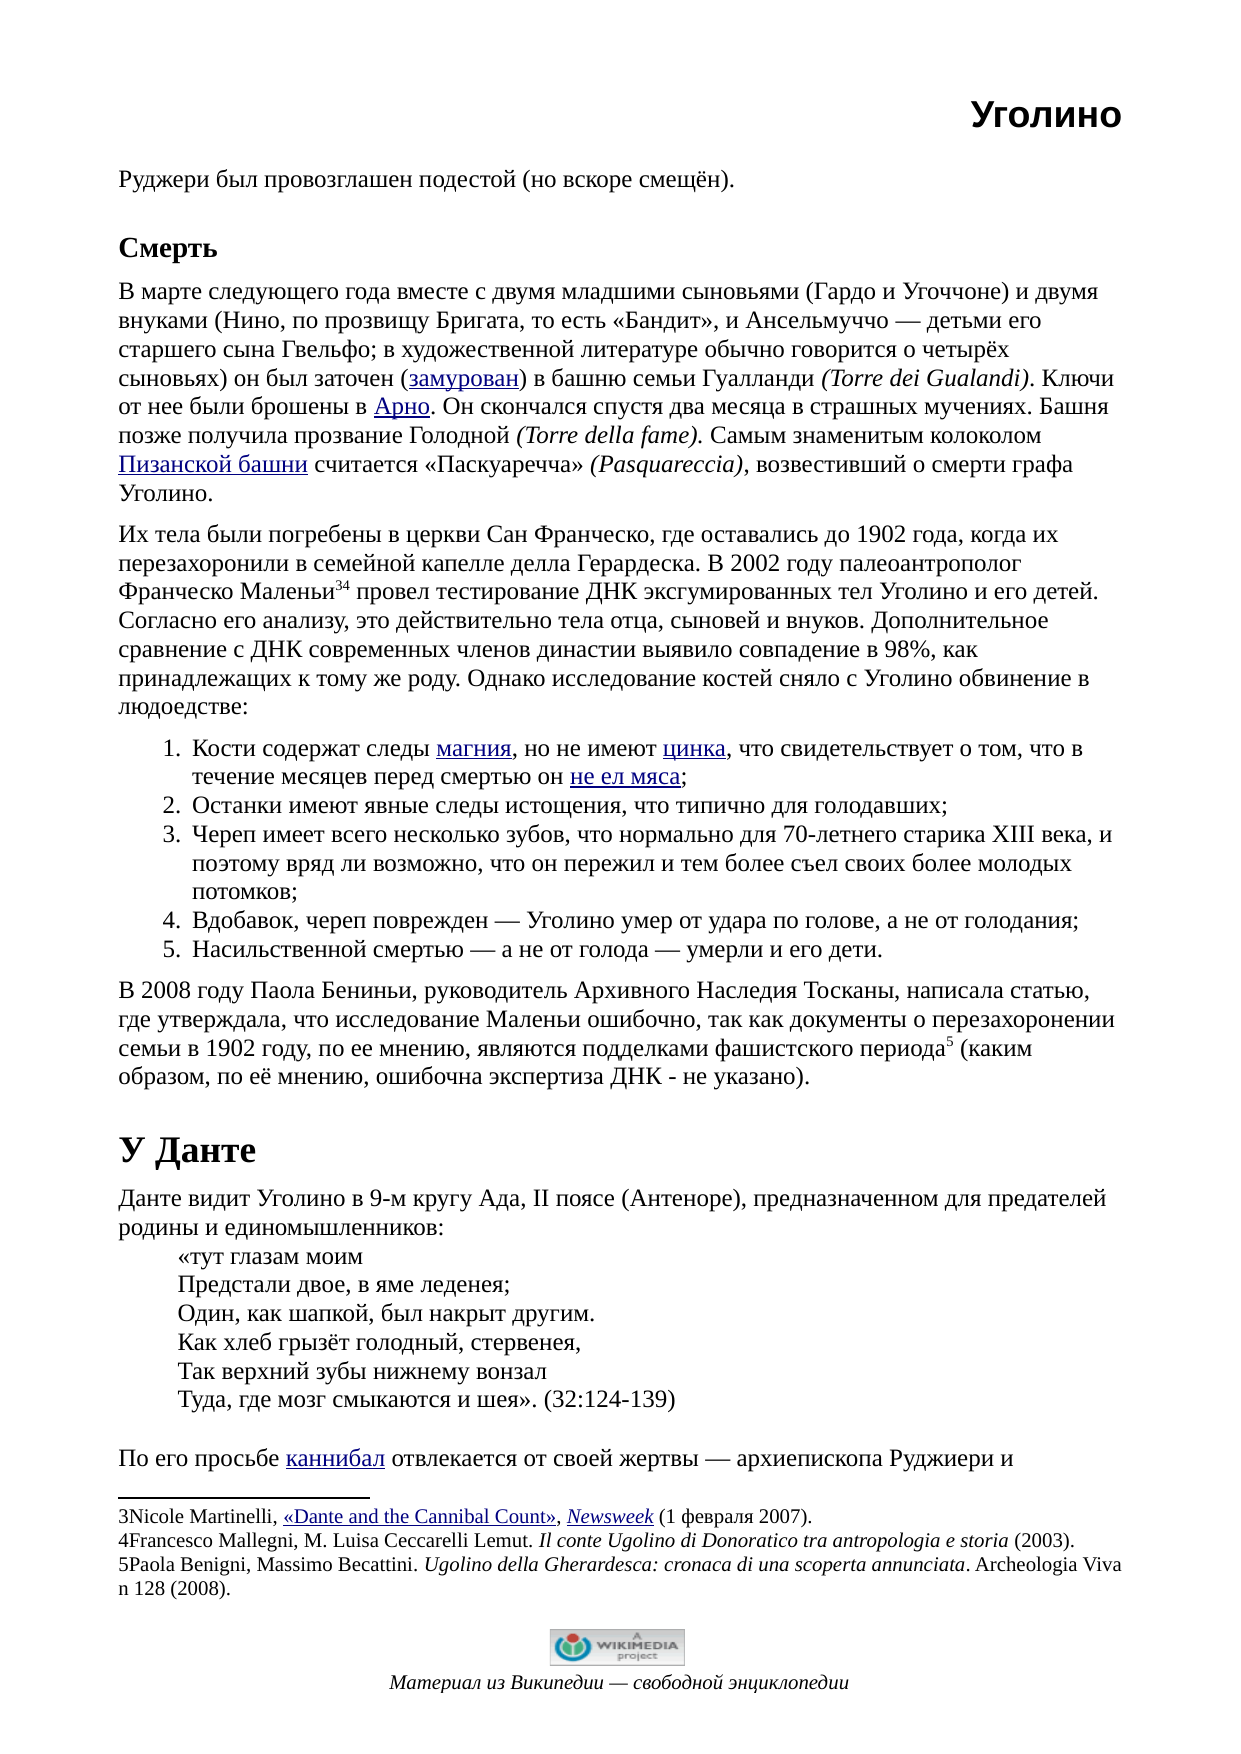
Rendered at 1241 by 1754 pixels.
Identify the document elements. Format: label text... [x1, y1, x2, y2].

list Череп имеет всего несколько зубов, что нормально для 70-летнего старика XIII века, и поэтому вряд ли возможно, что он пережил и тем более съел своих более молодых потомков; [162, 819, 1122, 905]
list Останки имеют явные следы истощения, что типично для голодавших; [162, 790, 1122, 819]
text Данте видит Уголино в 9-м кругу Ада, II поясе (Антеноре), предназначенном для предателей родины и единомышленников: [118, 1183, 1122, 1241]
text «тут глазам моим Предстали двое, в яме леденея; Один, как шапкой, был накрыт другим. Как хлеб грызёт голодный, стервенея, Так верхний зубы нижнему вонзал Туда, где мозг смыкаются и шея». (32:124-139) [177, 1241, 1063, 1413]
subtitle Смерть [118, 230, 1122, 264]
text Их тела были погребены в церкви Сан Франческо, где оставались до 1902 года, когда их перезахоронили в семейной капелле делла Герардеска. В 2002 году палеоантрополог Франческо Маленьи провел тестирование ДНК эксгумированных тел Уголино и его детей. Согласно его анализу, это действительно тела отца, сыновей и внуков. Дополнительное сравнение с ДНК современных членов династии выявило совпадение в 98%, как принадлежащих к тому же роду. Однако исследование костей сняло с Уголино обвинение в людоедстве: [118, 519, 1122, 720]
list Кости содержат следы магния, но не имеют цинка, что свидетельствует о том, что в течение месяцев перед смертью он не ел мяса; [162, 733, 1122, 790]
picture [549, 1629, 685, 1666]
text Nicole Martinelli, «Dante and the Cannibal Count», Newsweek (1 февраля 2007). [118, 1504, 1122, 1528]
list Вдобавок, череп поврежден — Уголино умер от удара по голове, а не от голодания; [162, 905, 1122, 934]
text Paola Benigni, Massimo Becattini. Ugolino della Gherardesca: cronaca di una scoperta annunciata. Archeologia Viva n 128 (2008). [118, 1552, 1122, 1600]
text В 1288 году в Пизе вспыхнуло народное восстание из-за значительного увеличения цен, которое вызвало нехватку продовольствия. Во время одного из этих бунтов Уголино убил племянника обратившегося против него архиепископа Руджери. 1 июля 1288 года, после отбытия с собрания, где обсуждался мир с Генуей, на Уголино и его последователей напали. Он скрылся в ратуше и отразил все нападения. Архиепископ объявил его предателем и поднял народ, который поджег ратушу. Уголино сдался, его побочный сын был убит. Руджери был провозглашен подестой (но вскоре смещён). [118, 164, 1122, 193]
subtitle У Данте [118, 1128, 1122, 1171]
text По его просьбе каннибал отвлекается от своей жертвы — архиепископа Руджиери и [118, 1443, 1122, 1471]
text В 2008 году Паола Бениньи, руководитель Архивного Наследия Тосканы, написала статью, где утверждала, что исследование Маленьи ошибочно, так как документы о перезахоронении семьи в 1902 году, по ее мнению, являются подделками фашистского периода (каким образом, по её мнению, ошибочна экспертиза ДНК - не указано). [118, 975, 1122, 1090]
list Насильственной смертью — а не от голода — умерли и его дети. [162, 934, 1122, 963]
text В марте следующего года вместе с двумя младшими сыновьями (Гардо и Угоччоне) и двумя внуками (Нино, по прозвищу Бригата, то есть «Бандит», и Ансельмуччо — детьми его старшего сына Гвельфо; в художественной литературе обычно говорится о четырёх сыновьях) он был заточен (замурован) в башню семьи Гуалланди (Torre dei Gualandi). Ключи от нее были брошены в Арно. Он скончался спустя два месяца в страшных мучениях. Башня позже получила прозвание Голодной (Torre della fame). Самым знаменитым колоколом Пизанской башни считается «Паскуаречча» (Pasquareccia), возвестивший о смерти графа Уголино. [118, 276, 1122, 506]
text Francesco Mallegni, M. Luisa Ceccarelli Lemut. Il conte Ugolino di Donoratico tra antropologia e storia (2003). [118, 1528, 1122, 1552]
